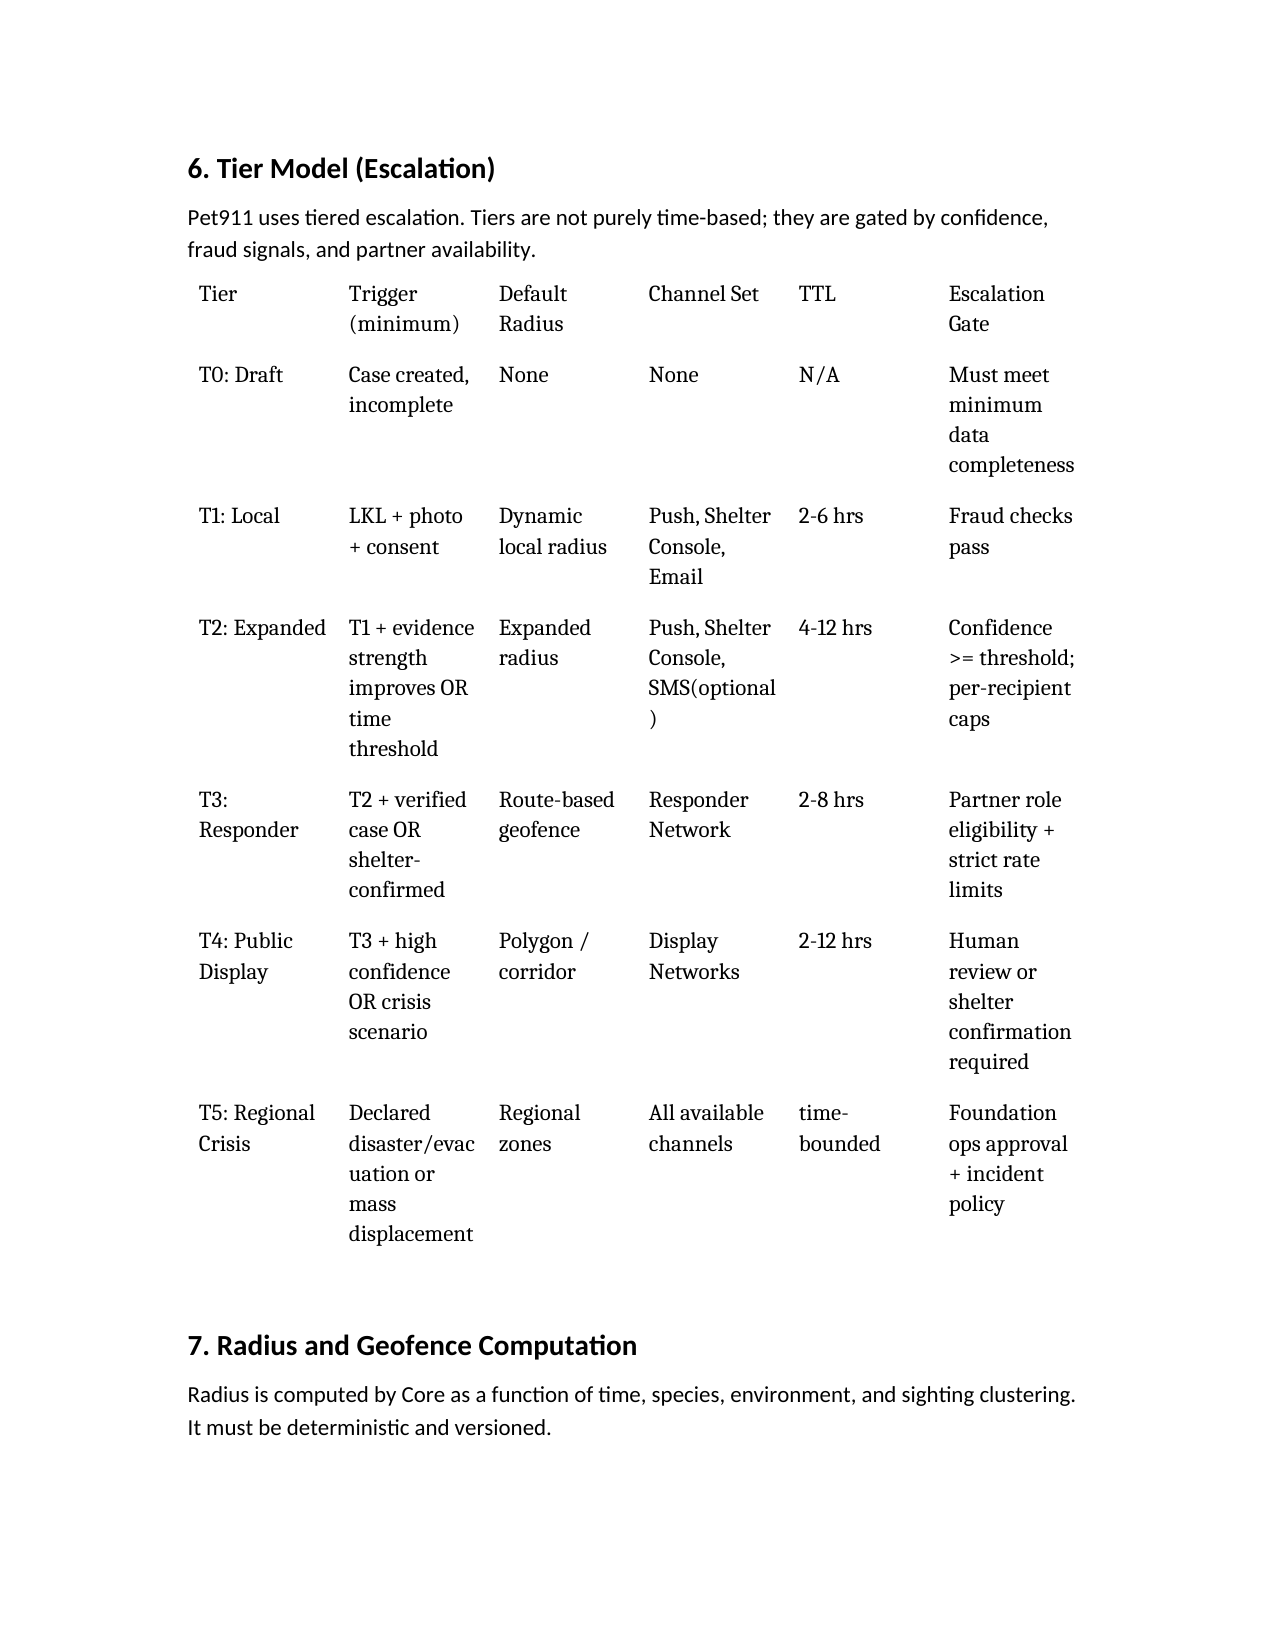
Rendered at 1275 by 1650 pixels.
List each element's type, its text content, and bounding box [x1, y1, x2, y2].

table_cell Human review or shelter confirmation required [938, 928, 1087, 1100]
table_cell Expanded radius [488, 615, 637, 787]
table_cell T1 + evidence strength improves OR time threshold [338, 615, 487, 787]
table_cell 2-8 hrs [788, 787, 937, 928]
table_cell T5: Regional Crisis [188, 1100, 337, 1272]
table_cell Responder Network [638, 787, 787, 928]
table_cell T1: Local [188, 503, 337, 615]
table_cell T4: Public Display [188, 928, 337, 1100]
table_cell Route-based geofence [488, 787, 637, 928]
table_header Escalation Gate [938, 280, 1087, 362]
table_cell LKL + photo + consent [338, 503, 487, 615]
table_cell T3: Responder [188, 787, 337, 928]
table_header Tier [188, 280, 337, 362]
table_cell Must meet minimum data completeness [938, 362, 1087, 503]
text Pet911 uses tiered escalation. Tiers are not purely time-based; they are gated by confidence, fraud signals, and partner availability. [187, 203, 1087, 264]
table_cell None [638, 362, 787, 503]
table_cell 2-6 hrs [788, 503, 937, 615]
table_header Trigger (minimum) [338, 280, 487, 362]
table_cell Partner role eligibility + strict rate limits [938, 787, 1087, 928]
table_cell Push, Shelter Console, SMS(optional) [638, 615, 787, 787]
table_cell Confidence >= threshold; per-recipient caps [938, 615, 1087, 787]
table_cell Dynamic local radius [488, 503, 637, 615]
table_header Channel Set [638, 280, 787, 362]
text Radius is computed by Core as a function of time, species, environment, and sighting clustering. It must be deterministic and versioned. [187, 1381, 1087, 1441]
table_cell Case created, incomplete [338, 362, 487, 503]
table_cell T2: Expanded [188, 615, 337, 787]
table_cell 4-12 hrs [788, 615, 937, 787]
table_header TTL [788, 280, 937, 362]
table_cell T0: Draft [188, 362, 337, 503]
table_cell 2-12 hrs [788, 928, 937, 1100]
table_cell time-bounded [788, 1100, 937, 1272]
table_cell Regional zones [488, 1100, 637, 1272]
table_cell Polygon / corridor [488, 928, 637, 1100]
table_cell Declared disaster/evacuation or mass displacement [338, 1100, 487, 1272]
table_cell Display Networks [638, 928, 787, 1100]
table_cell None [488, 362, 637, 503]
text 7. Radius and Geofence Computation [187, 1327, 1087, 1363]
table_cell T3 + high confidence OR crisis scenario [338, 928, 487, 1100]
table_header Default Radius [488, 280, 637, 362]
table_cell N/A [788, 362, 937, 503]
table_cell Fraud checks pass [938, 503, 1087, 615]
table_cell T2 + verified case OR shelter-confirmed [338, 787, 487, 928]
table_cell Foundation ops approval + incident policy [938, 1100, 1087, 1272]
table_cell All available channels [638, 1100, 787, 1272]
table_cell Push, Shelter Console, Email [638, 503, 787, 615]
text 6. Tier Model (Escalation) [187, 150, 1087, 186]
